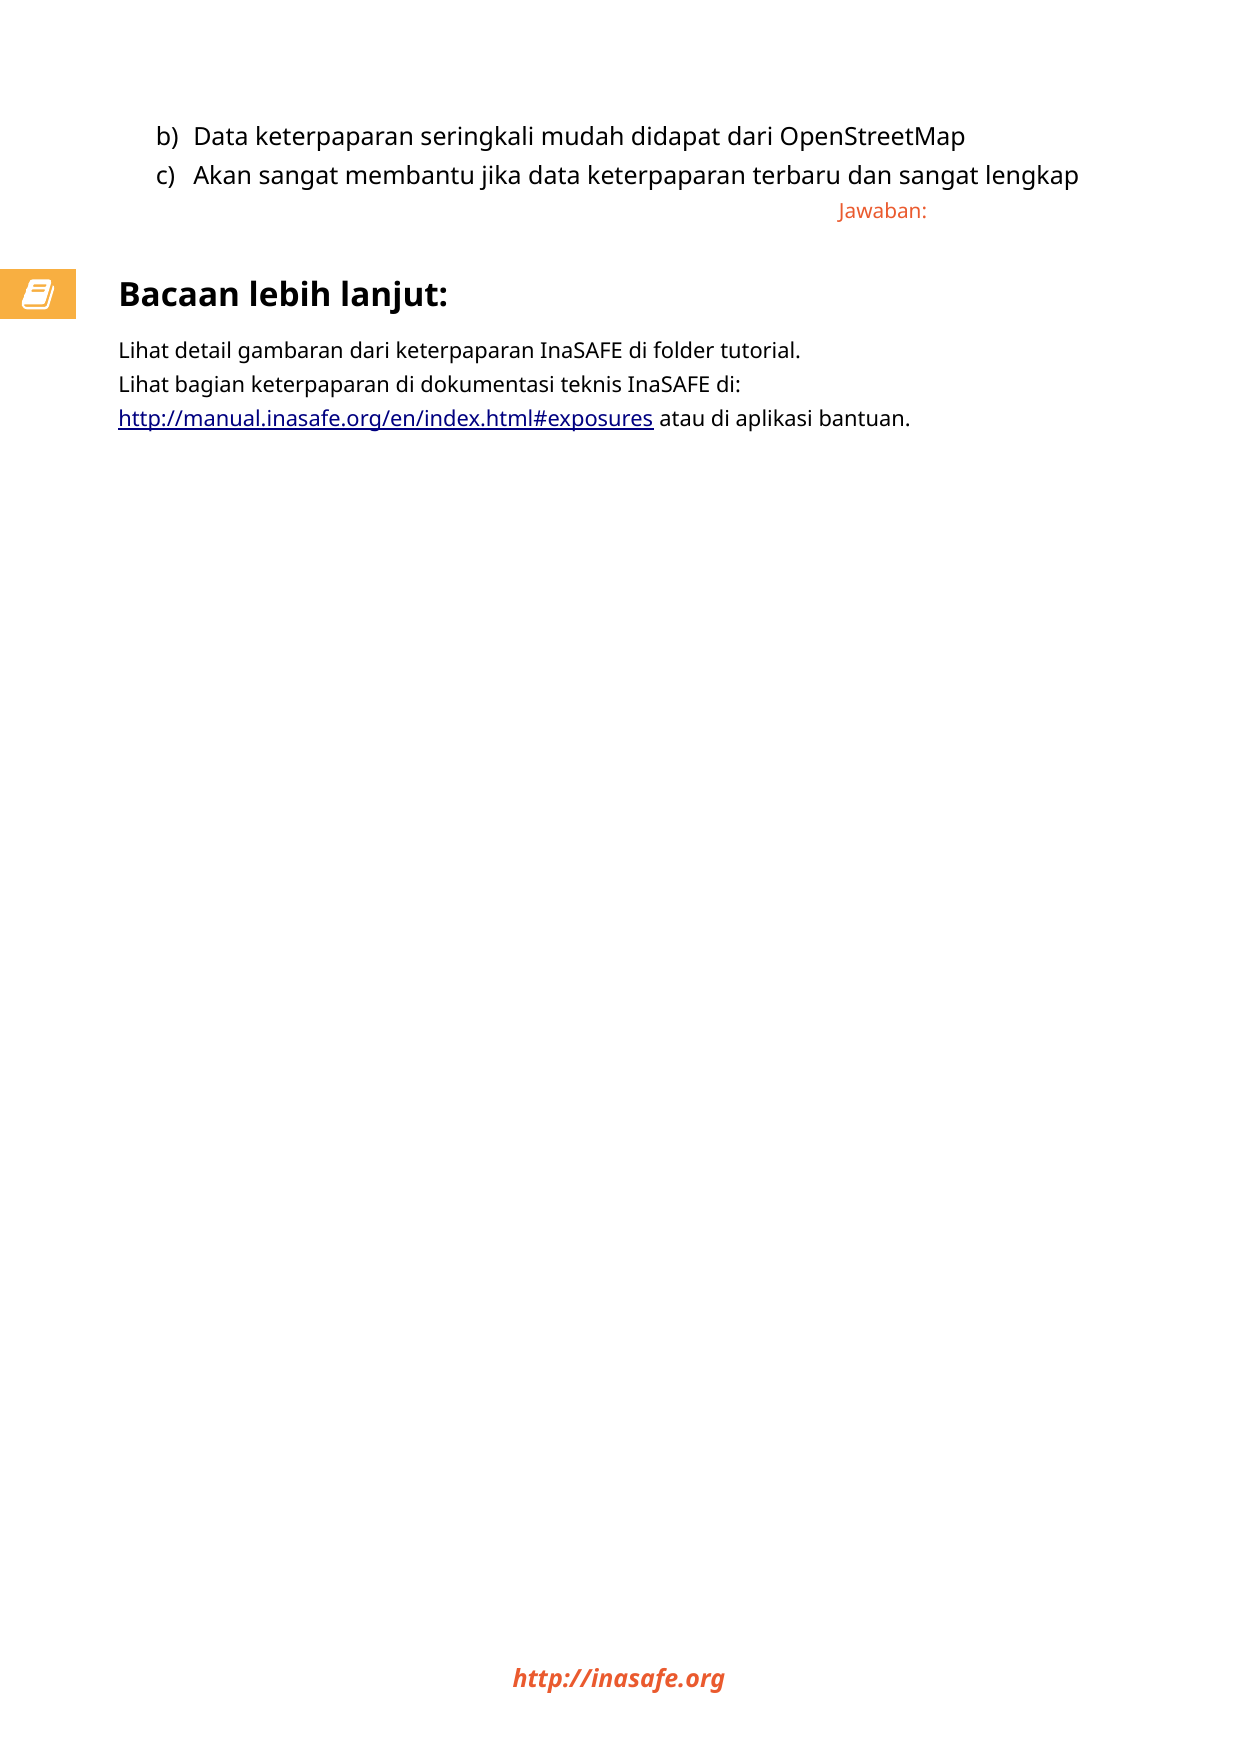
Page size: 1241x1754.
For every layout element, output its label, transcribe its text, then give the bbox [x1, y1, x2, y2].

subtitle Bacaan lebih lanjut: [118, 271, 1122, 316]
text Jawaban: [118, 196, 1122, 225]
text Lihat bagian keterpaparan di dokumentasi teknis InaSAFE di: http://manual.inasafe.org/en/index.html#exposures atau di aplikasi bantuan. [118, 369, 1122, 433]
list Data keterpaparan seringkali mudah didapat dari OpenStreetMap [156, 118, 1122, 152]
list Akan sangat membantu jika data keterpaparan terbaru dan sangat lengkap [156, 157, 1122, 191]
text Lihat detail gambaran dari keterpaparan InaSAFE di folder tutorial. [118, 335, 1122, 364]
